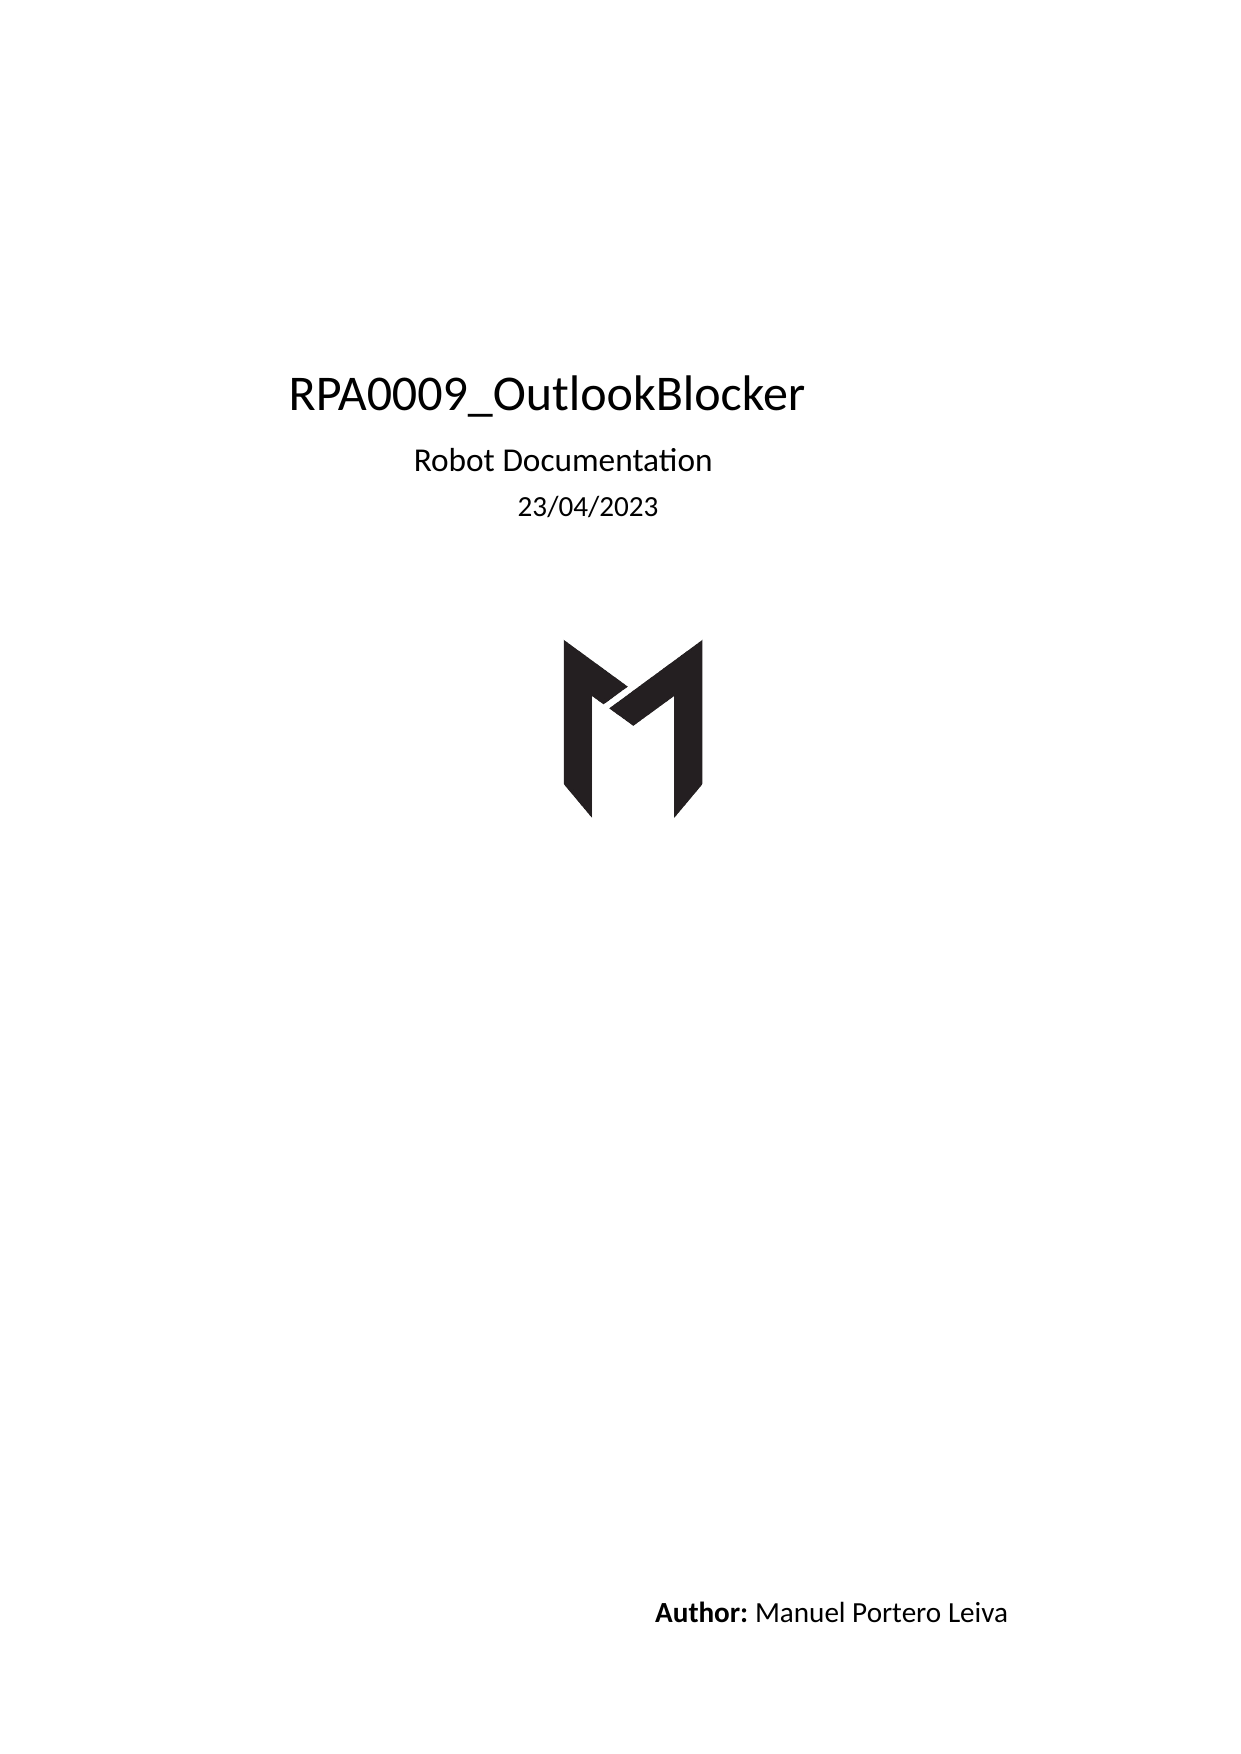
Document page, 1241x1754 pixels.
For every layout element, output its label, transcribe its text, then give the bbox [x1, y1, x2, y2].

text Robot Documentation [118, 423, 1122, 484]
text Author: Manuel Portero Leiva [118, 1594, 1122, 1629]
text RPA0009_OutlookBlocker [118, 362, 1122, 423]
picture [563, 639, 703, 818]
text 23/04/2023 [118, 484, 1122, 525]
